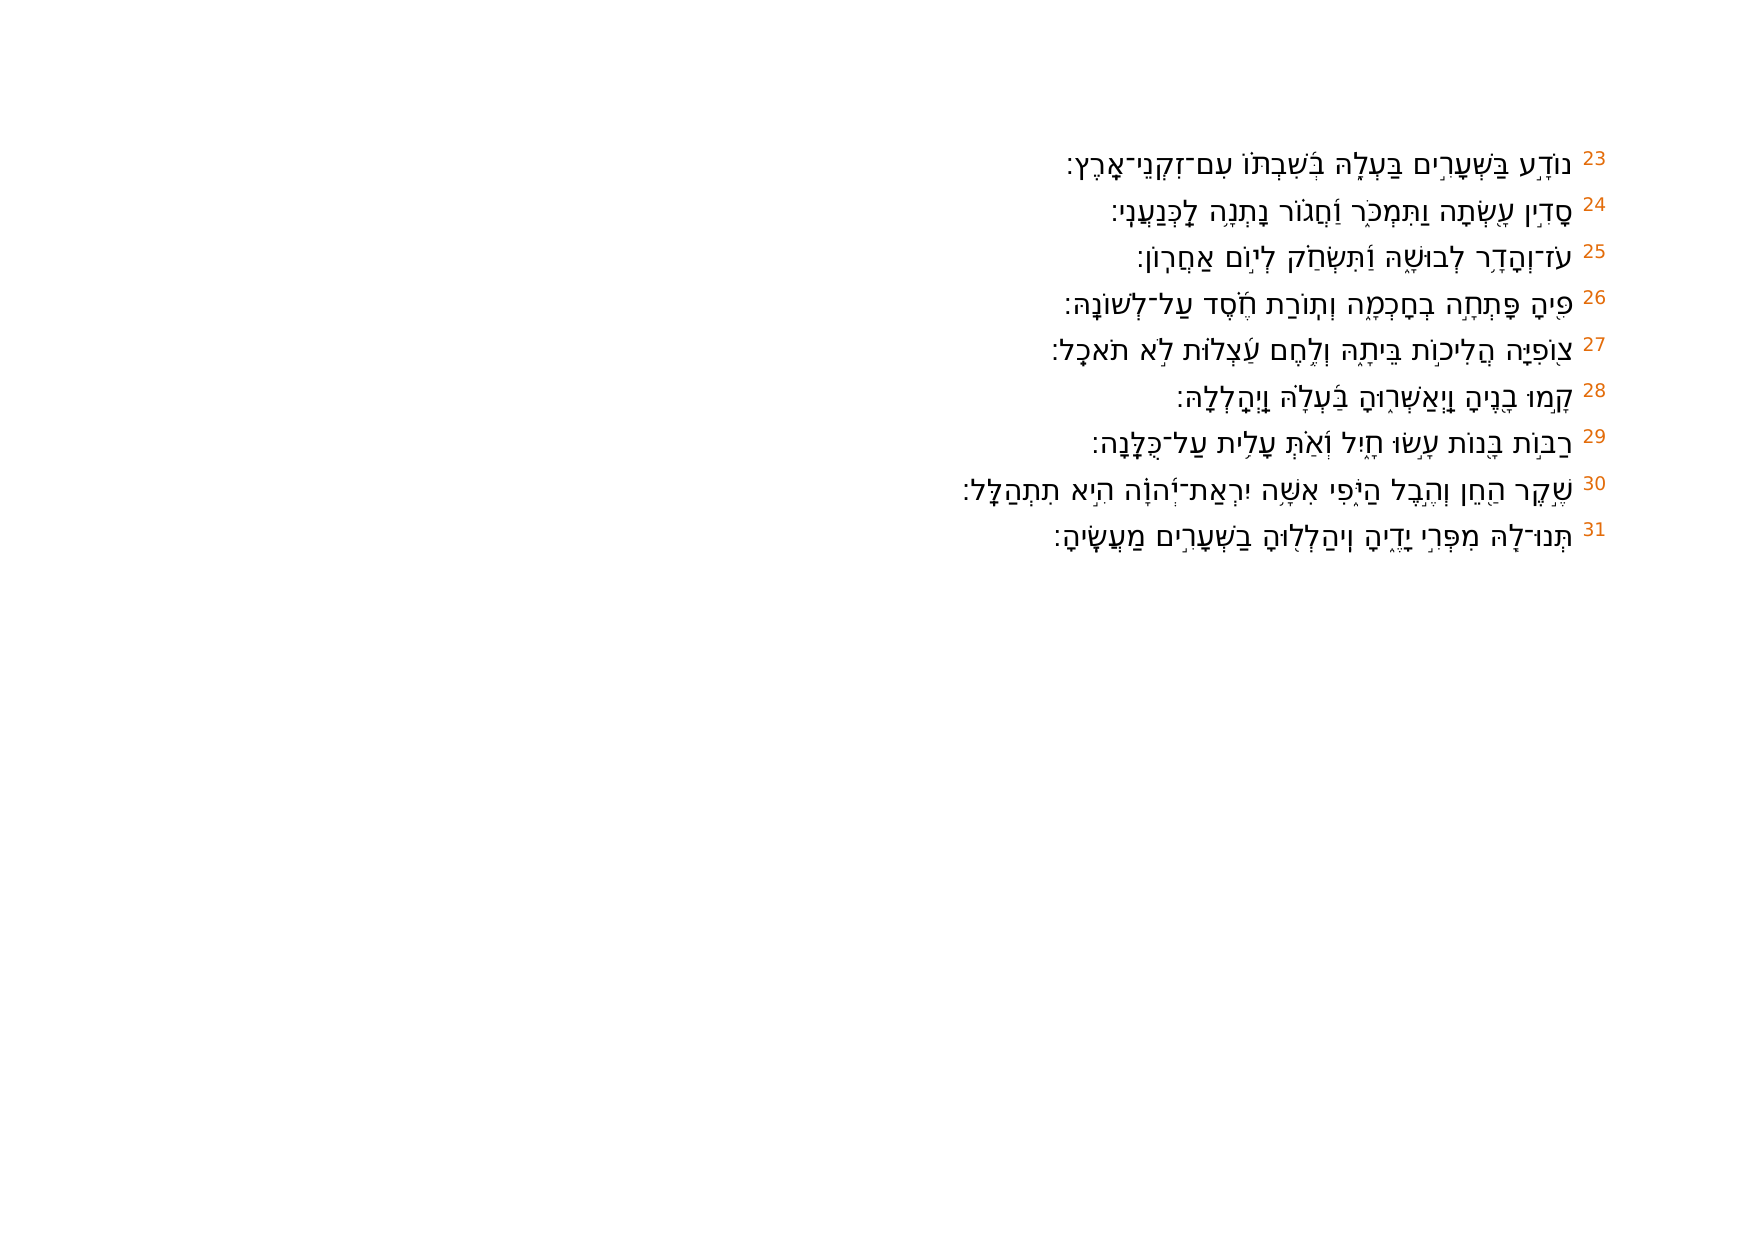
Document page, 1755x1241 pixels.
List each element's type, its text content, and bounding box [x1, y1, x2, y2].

text 24 סָדִ֣ין עָ֭שְׂתָה וַתִּמְכֹּ֑ר וַ֝חֲג֗וֹר נָתְנָ֥ה לַֽכְּנַעֲנִֽי׃ ‬‬‬ [148, 194, 1606, 228]
text 29 רַבּ֣וֹת בָּ֭נוֹת עָ֣שׂוּ חָ֑יִל וְ֝אַ֗תְּ עָלִ֥ית עַל־כֻּלָּֽנָה׃ ‬‬‬ [148, 426, 1606, 460]
text 27 צ֭וֹפִיָּה הֲלִיכ֣וֹת בֵּיתָ֑הּ וְלֶ֥חֶם עַ֝צְל֗וּת לֹ֣א תֹאכֵֽל׃ ‬‬‬ [148, 333, 1606, 367]
text 28 קָ֣מוּ בָ֭נֶיהָ וַֽיְאַשְּׁר֑וּהָ בַּ֝עְלָ֗הּ וַֽיְהַֽלְלָהּ׃ ‬‬‬ [148, 380, 1606, 414]
text 31 תְּנוּ־לָ֭הּ מִפְּרִ֣י יָדֶ֑יהָ וִֽיהַלְל֖וּהָ בַשְּׁעָרִ֣ים מַעֲשֶֽׂיהָ׃ ‬‬‬ [148, 519, 1606, 553]
text 26 פִּ֭יהָ פָּתְחָ֣ה בְחָכְמָ֑ה וְתֽוֹרַת חֶ֝֗סֶד עַל־לְשׁוֹנָֽהּ׃ ‬‬‬ [148, 287, 1606, 321]
text 25 עֹז־וְהָדָ֥ר לְבוּשָׁ֑הּ וַ֝תִּשְׂחַ֗ק לְי֣וֹם אַחֲרֽוֹן׃ ‬‬‬ [148, 241, 1606, 274]
text 30 שֶׁ֣קֶר הַ֭חֵן וְהֶ֣בֶל הַיֹּ֑פִי אִשָּׁ֥ה יִרְאַת־יְ֝הוָ֗ה הִ֣יא תִתְהַלָּֽל׃ ‬‬‬ [148, 473, 1606, 507]
text 23 נוֹדָ֣ע בַּשְּׁעָרִ֣ים בַּעְלָ֑הּ בְּ֝שִׁבְתּ֗וֹ עִם־זִקְנֵי־אָֽרֶץ׃ ‬‬‬ [148, 148, 1606, 182]
